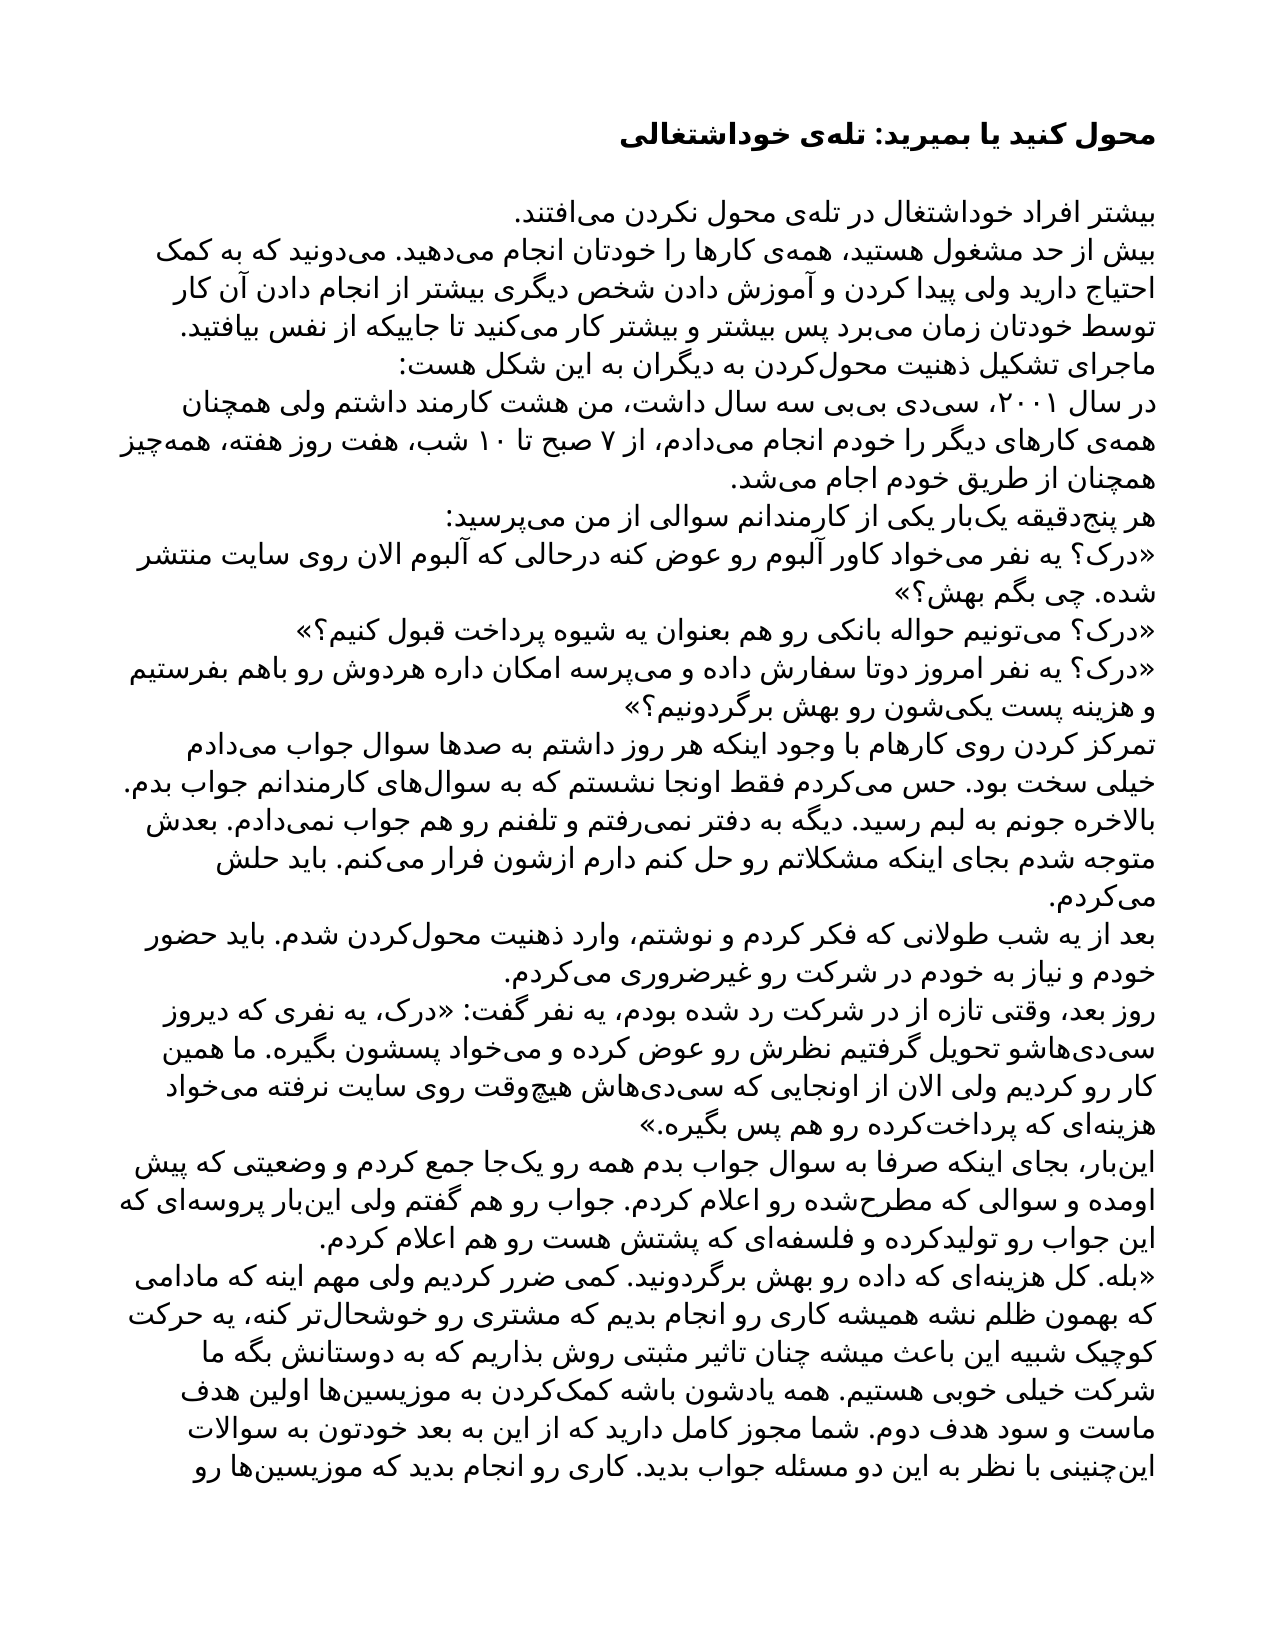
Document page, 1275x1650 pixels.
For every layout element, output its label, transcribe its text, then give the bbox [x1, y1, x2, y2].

text تمرکز کردن روی کارهام با وجود اینکه هر روز داشتم به صدها سوال جواب می‌دادم خیلی سخت بود. حس می‌کردم فقط اونجا نشستم که به سوال‌های کارمندانم جواب بدم. [118, 728, 1157, 804]
text در سال ۲۰۰۱، سی‌دی بی‌بی سه سال داشت، من هشت کارمند داشتم ولی همچنان همه‌ی کارهای دیگر را خودم انجام می‌دادم، از ۷ صبح تا ۱۰ شب، هفت روز هفته، همه‌چیز همچنان از طریق خودم اجام می‌شد. [118, 386, 1157, 500]
text بیش از حد مشغول هستید، همه‌ی کارها را خودتان انجام می‌دهید. می‌دونید که به کمک احتیاج دارید ولی پیدا کردن و آموزش دادن شخص دیگری بیشتر از انجام دادن آن کار توسط خودتان زمان می‌برد پس بیشتر و بیشتر کار می‌کنید تا جاییکه از نفس بیافتید. [118, 234, 1157, 348]
text ماجرای تشکیل ذهنیت محول‌کردن به دیگران به این شکل هست: [118, 348, 1157, 386]
text بیشتر افراد خوداشتغال در تله‌ی محول نکردن می‌افتند. [118, 196, 1157, 234]
text هر پنج‌دقیقه یک‌بار یکی از کارمندانم سوالی از من می‌پرسید: «درک؟ یه نفر می‌خواد کاور آلبوم رو عوض کنه درحالی که آلبوم الان روی سایت منتشر شده. چی بگم بهش؟» [118, 500, 1157, 614]
text این‌بار، بجای اینکه صرفا به سوال جواب بدم همه رو یک‌جا جمع کردم و وضعیتی که پیش اومده و سوالی که مطرح‌شده رو اعلام کردم. جواب رو هم گفتم ولی این‌بار پروسه‌ای که این جواب رو تولیدکرده و فلسفه‌ای که پشتش هست رو هم اعلام کردم. [118, 1146, 1157, 1260]
text بعد از یه شب طولانی که فکر کردم و نوشتم، وارد ذهنیت محول‌کردن شدم. باید حضور خودم و نیاز به خودم در شرکت رو غیرضروری می‌کردم. [118, 918, 1157, 994]
text روز بعد، وقتی تازه از در شرکت رد شده بودم، یه نفر گفت: «درک، یه نفری که دیروز سی‌دی‌هاشو تحویل گرفتیم نظرش رو عوض کرده و می‌خواد پسشون بگیره. ما همین کار رو کردیم ولی الان از اونجایی که سی‌دی‌هاش هیچ‌وقت روی سایت نرفته می‌خواد هزینه‌ای که پرداخت‌کرده رو هم پس بگیره.» [118, 994, 1157, 1146]
text محول کنید یا بمیرید: تله‌ی خوداشتغالی [118, 118, 1157, 156]
text «درک؟ می‌تونیم حواله بانکی رو هم بعنوان یه شیوه پرداخت قبول کنیم؟» [118, 614, 1157, 652]
text بالاخره جونم به لبم رسید. دیگه به دفتر نمی‌رفتم و تلفنم رو هم جواب نمی‌دادم. بعدش متوجه شدم بجای اینکه مشکلاتم رو حل کنم دارم ازشون فرار می‌کنم. باید حلش می‌کردم. [118, 804, 1157, 918]
text «بله. کل هزینه‌ای که داده رو بهش برگردونید. کمی ضرر کردیم ولی مهم اینه که مادامی که بهمون ظلم نشه همیشه کاری رو انجام بدیم که مشتری رو خوشحال‌تر کنه، یه حرکت کوچیک شبیه این باعث میشه چنان تاثیر مثبتی روش بذاریم که به دوستانش بگه ما شرکت خیلی خوبی هستیم. همه یادشون باشه کمک‌کردن به موزیسین‌ها اولین هدف ماست و سود هدف دوم. شما مجوز کامل دارید که از این به بعد خودتون به سوالات این‌چنینی با نظر به این دو مسئله جواب بدید. کاری رو انجام بدید که موزیسین‌ها رو خوشحال می‌کنه. مطمئن بشید هرکسی که با ما کار می‌کنه با یه لبخند اینکارو انجام بده.» [118, 1260, 1157, 1488]
text «درک؟ یه نفر امروز دوتا سفارش داده و می‌پرسه امکان داره هردوش رو باهم بفرستیم و هزینه پست یکی‌شون رو بهش برگردونیم؟» [118, 652, 1157, 728]
